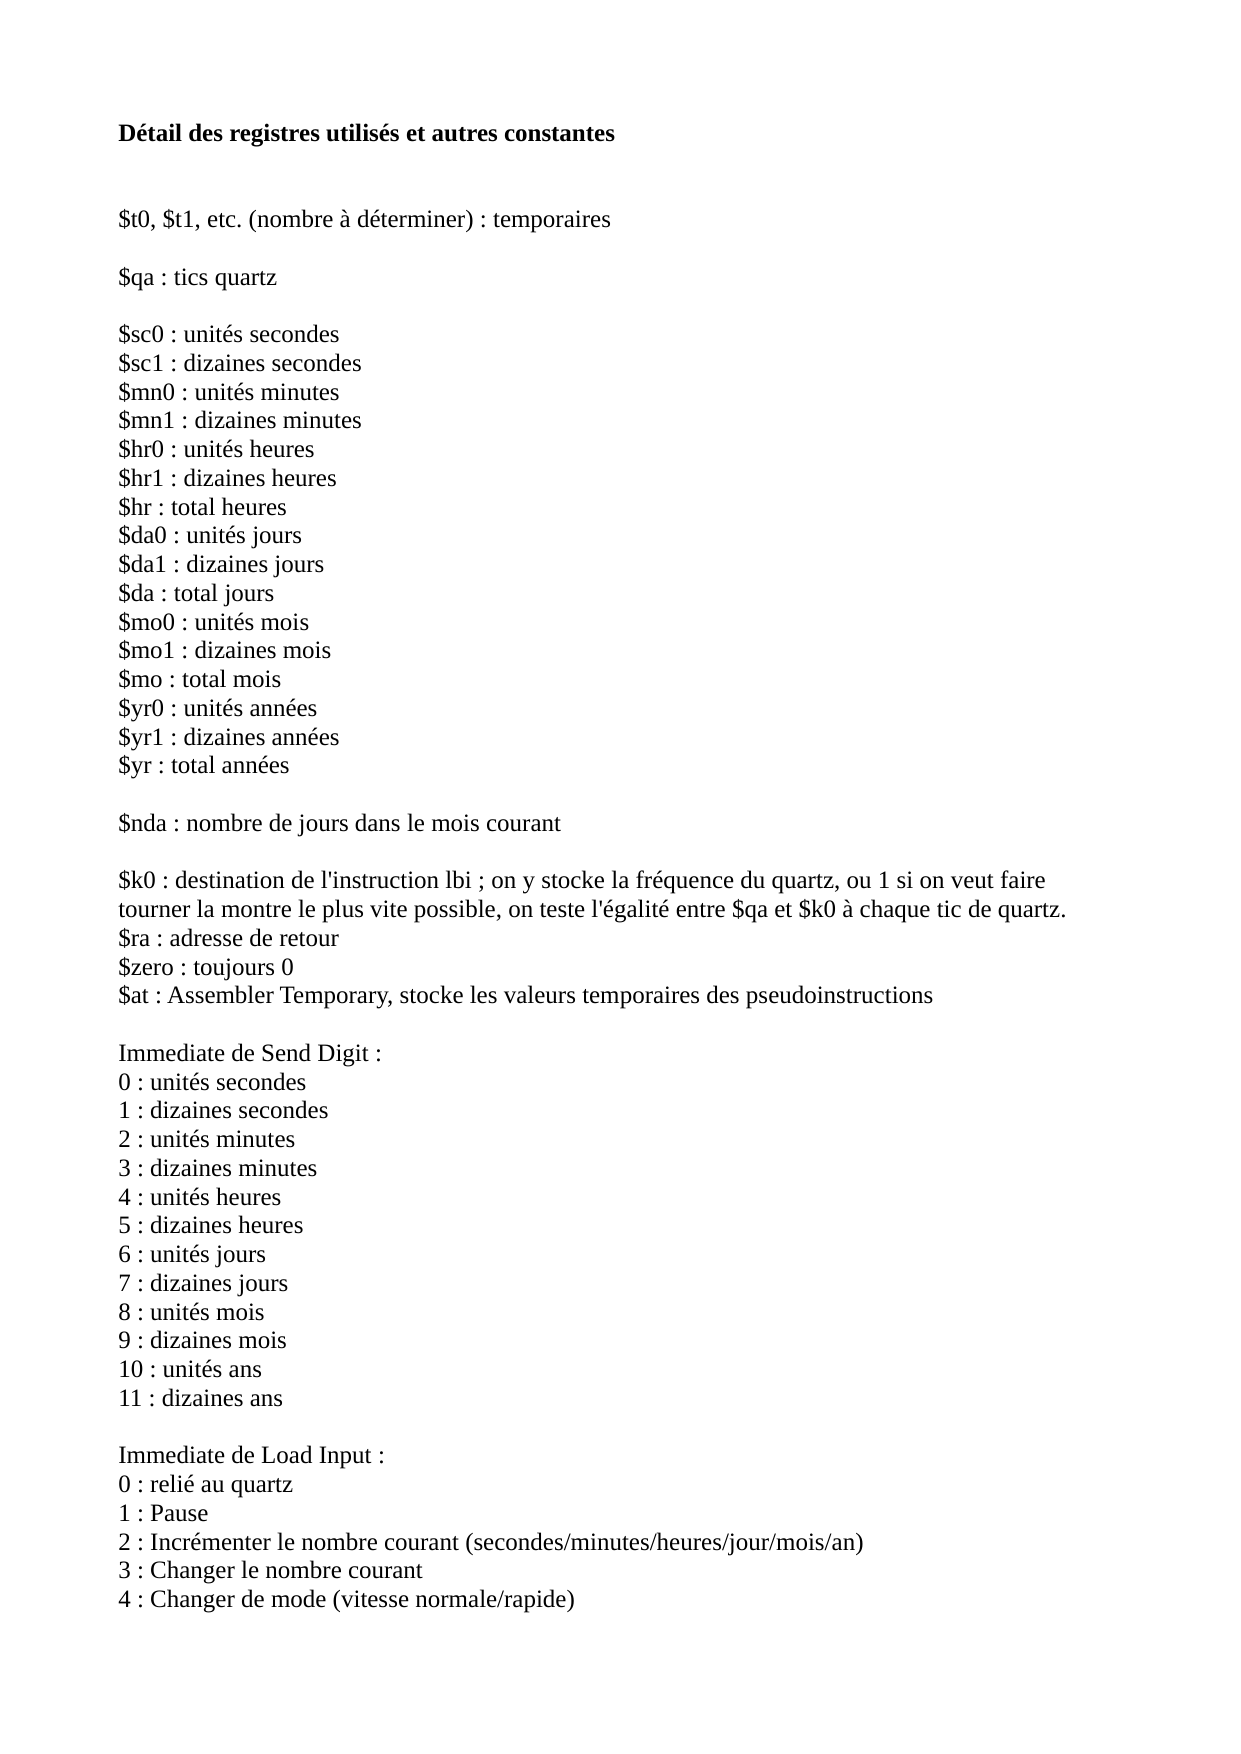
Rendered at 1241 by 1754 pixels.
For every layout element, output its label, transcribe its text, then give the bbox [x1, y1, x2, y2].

text 4 : Changer de mode (vitesse normale/rapide) [118, 1584, 1122, 1613]
text $t0, $t1, etc. (nombre à déterminer) : temporaires $qa : tics quartz $sc0 : unités secondes $sc1 : dizaines secondes $mn0 : unités minutes $mn1 : dizaines minutes $hr0 : unités heures $hr1 : dizaines heures $hr : total heures $da0 : unités jours $da1 : dizaines jours $da : total jours $mo0 : unités mois $mo1 : dizaines mois $mo : total mois $yr0 : unités années $yr1 : dizaines années $yr : total années $nda : nombre de jours dans le mois courant $k0 : destination de l'instruction lbi ; on y stocke la fréquence du quartz, ou 1 si on veut faire tourner la montre le plus vite possible, on teste l'égalité entre $qa et $k0 à chaque tic de quartz. $ra : adresse de retour $zero : toujours 0 [118, 147, 1122, 981]
text Immediate de Load Input : [118, 1441, 1122, 1469]
text 2 : Incrémenter le nombre courant (secondes/minutes/heures/jour/mois/an) [118, 1527, 1122, 1556]
text 0 : relié au quartz [118, 1469, 1122, 1498]
text $at : Assembler Temporary, stocke les valeurs temporaires des pseudoinstructions Immediate de Send Digit : 0 : unités secondes 1 : dizaines secondes 2 : unités minutes 3 : dizaines minutes 4 : unités heures 5 : dizaines heures 6 : unités jours 7 : dizaines jours 8 : unités mois 9 : dizaines mois 10 : unités ans 11 : dizaines ans [118, 981, 1122, 1412]
text Détail des registres utilisés et autres constantes [118, 118, 1122, 147]
text 1 : Pause [118, 1498, 1122, 1527]
text 3 : Changer le nombre courant [118, 1556, 1122, 1584]
